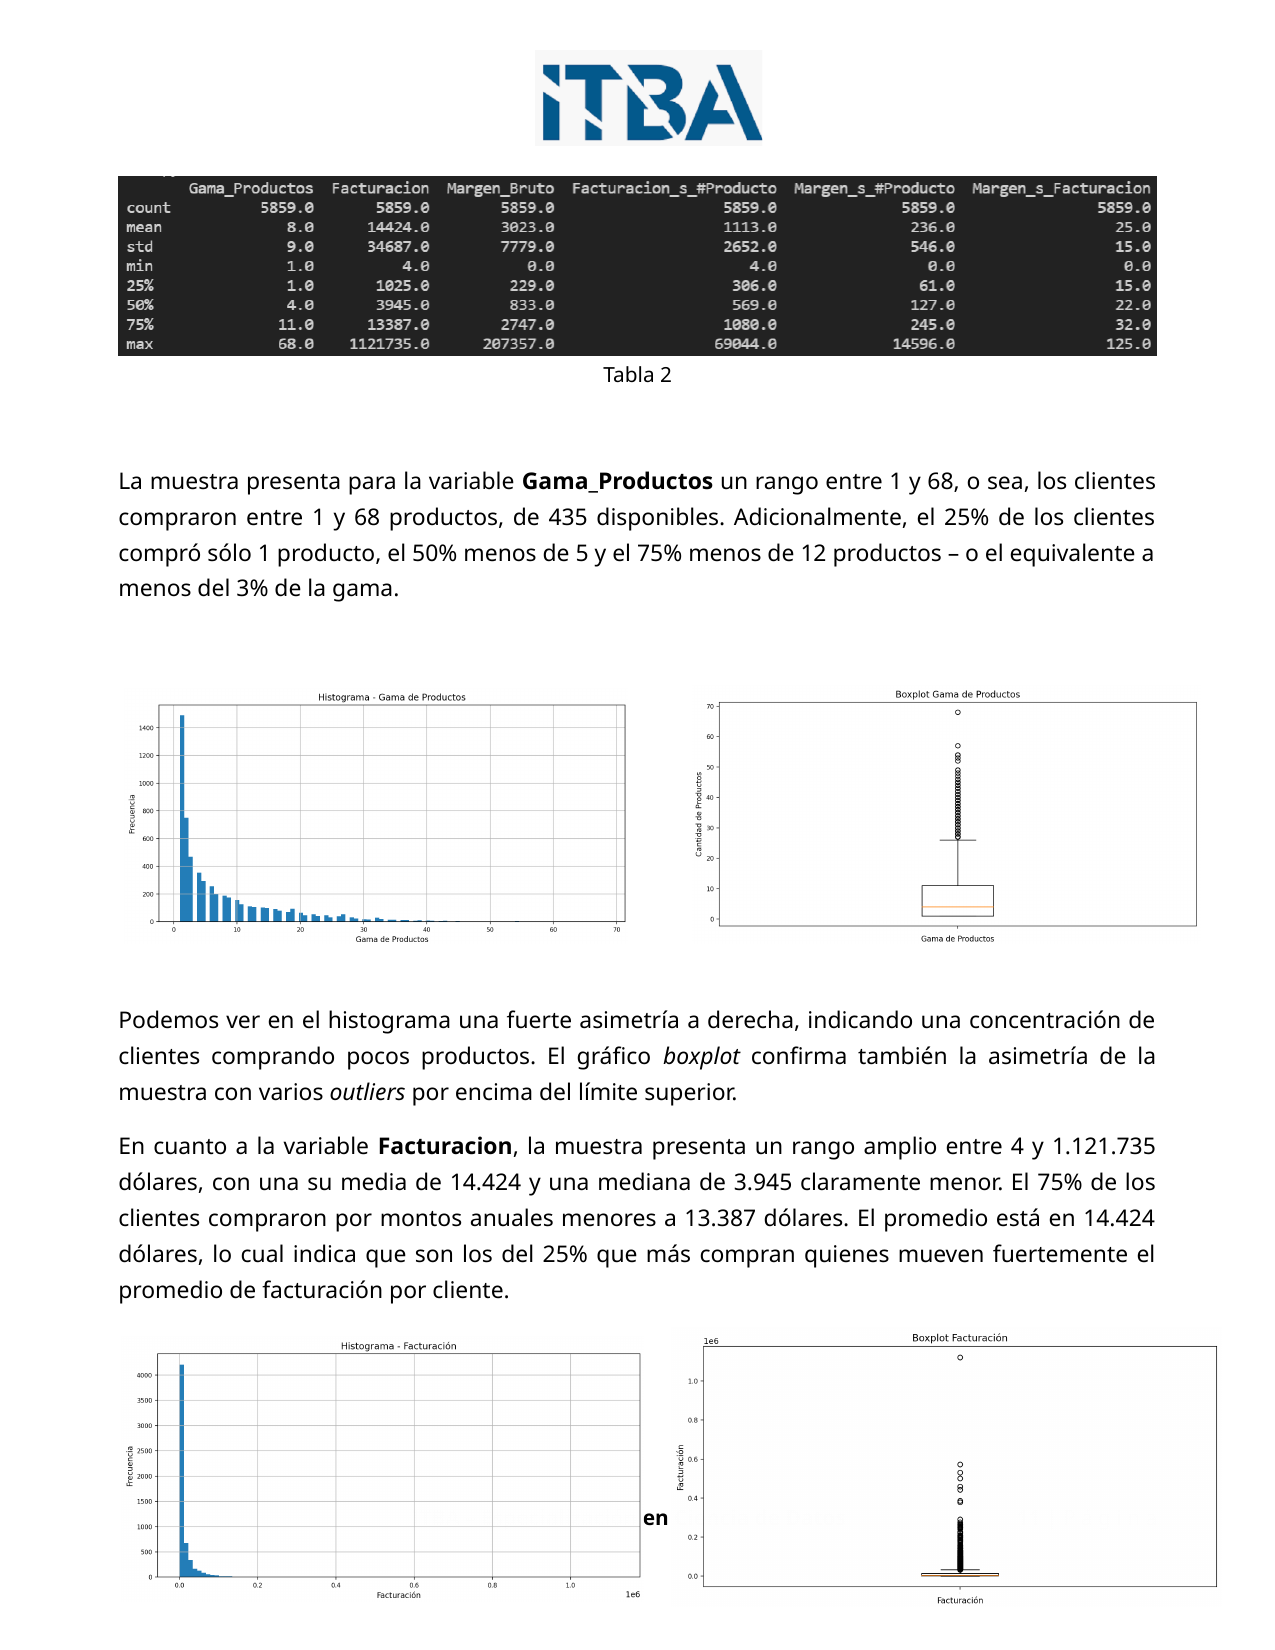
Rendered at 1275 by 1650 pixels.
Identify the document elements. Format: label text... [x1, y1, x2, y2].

picture [121, 1336, 644, 1602]
picture [691, 685, 1201, 944]
picture [670, 1327, 1222, 1607]
picture [124, 688, 629, 944]
picture [535, 50, 763, 146]
picture [118, 176, 1157, 356]
text Tabla 2 [118, 356, 1157, 388]
text Podemos ver en el histograma una fuerte asimetría a derecha, indicando una concentración de clientes comprando pocos productos. El gráfico boxplot confirma también la asimetría de la muestra con varios outliers por encima del límite superior. [118, 1004, 1157, 1107]
text La muestra presenta para la variable Gama_Productos un rango entre 1 y 68, o sea, los clientes compraron entre 1 y 68 productos, de 435 disponibles. Adicionalmente, el 25% de los clientes compró sólo 1 producto, el 50% menos de 5 y el 75% menos de 12 productos – o el equivalente a menos del 3% de la gama. [118, 464, 1157, 604]
text En cuanto a la variable Facturacion, la muestra presenta un rango amplio entre 4 y 1.121.735 dólares, con una su media de 14.424 y una mediana de 3.945 claramente menor. El 75% de los clientes compraron por montos anuales menores a 13.387 dólares. El promedio está en 14.424 dólares, lo cual indica que son los del 25% que más compran quienes mueven fuertemente el promedio de facturación por cliente. [118, 1130, 1157, 1305]
